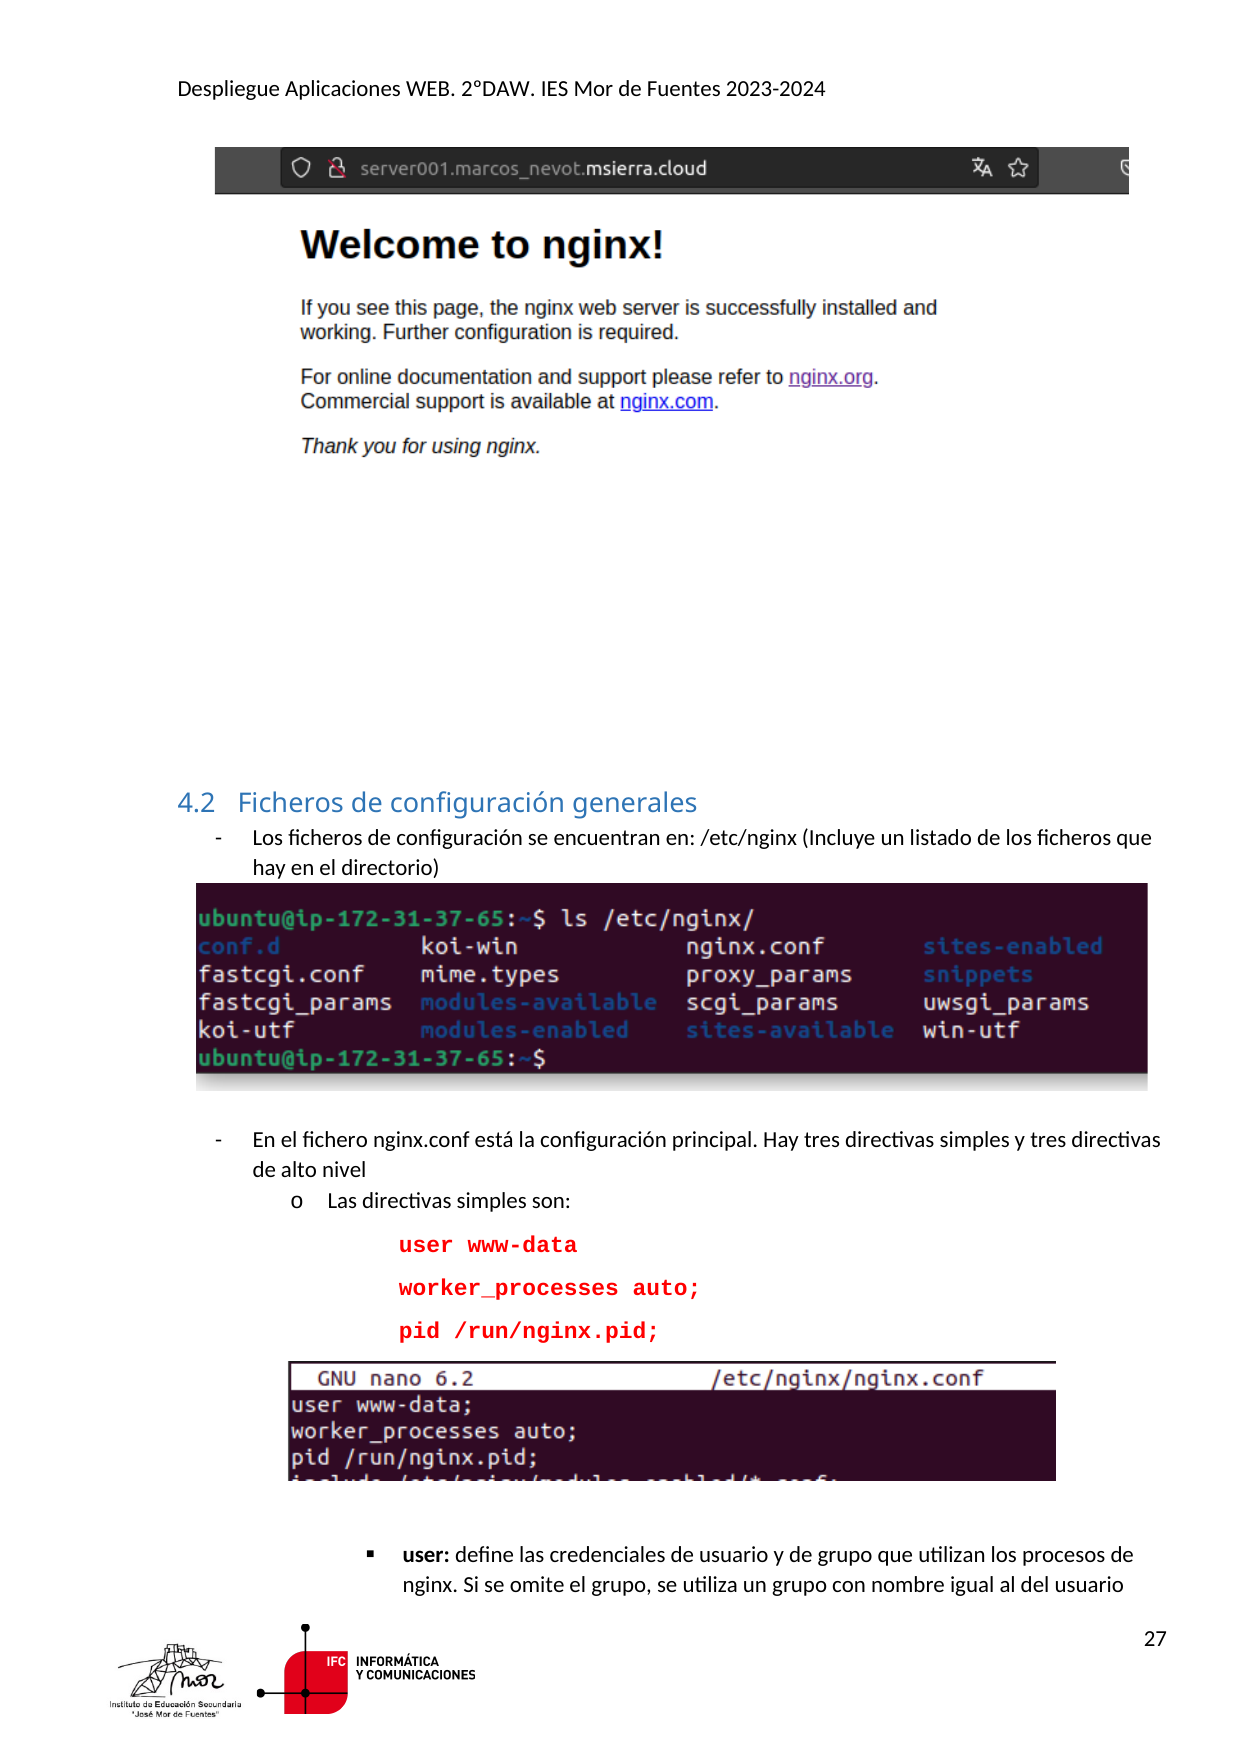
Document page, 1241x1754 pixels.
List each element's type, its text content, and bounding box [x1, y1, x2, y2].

picture [287, 1361, 1056, 1481]
picture [196, 883, 1148, 1091]
list Las directivas simples son: [290, 1186, 1167, 1215]
text pid /run/nginx.pid; [398, 1319, 1167, 1345]
list En el fichero nginx.conf está la configuración principal. Hay tres directivas simples y tres directivas de alto nivel [215, 1125, 1167, 1183]
list user: define las credenciales de usuario y de grupo que utilizan los procesos de nginx. Si se omite el grupo, se utiliza un grupo con nombre igual al del usuario [365, 1540, 1167, 1598]
picture [214, 147, 1129, 734]
subtitle Ficheros de configuración generales [177, 783, 1167, 820]
text user www-data [398, 1234, 1167, 1260]
picture [256, 1624, 475, 1714]
list Los ficheros de configuración se encuentran en: /etc/nginx (Incluye un listado de los ficheros que hay en el directorio) [215, 823, 1167, 881]
text worker_processes auto; [398, 1276, 1167, 1302]
picture [100, 1631, 249, 1736]
